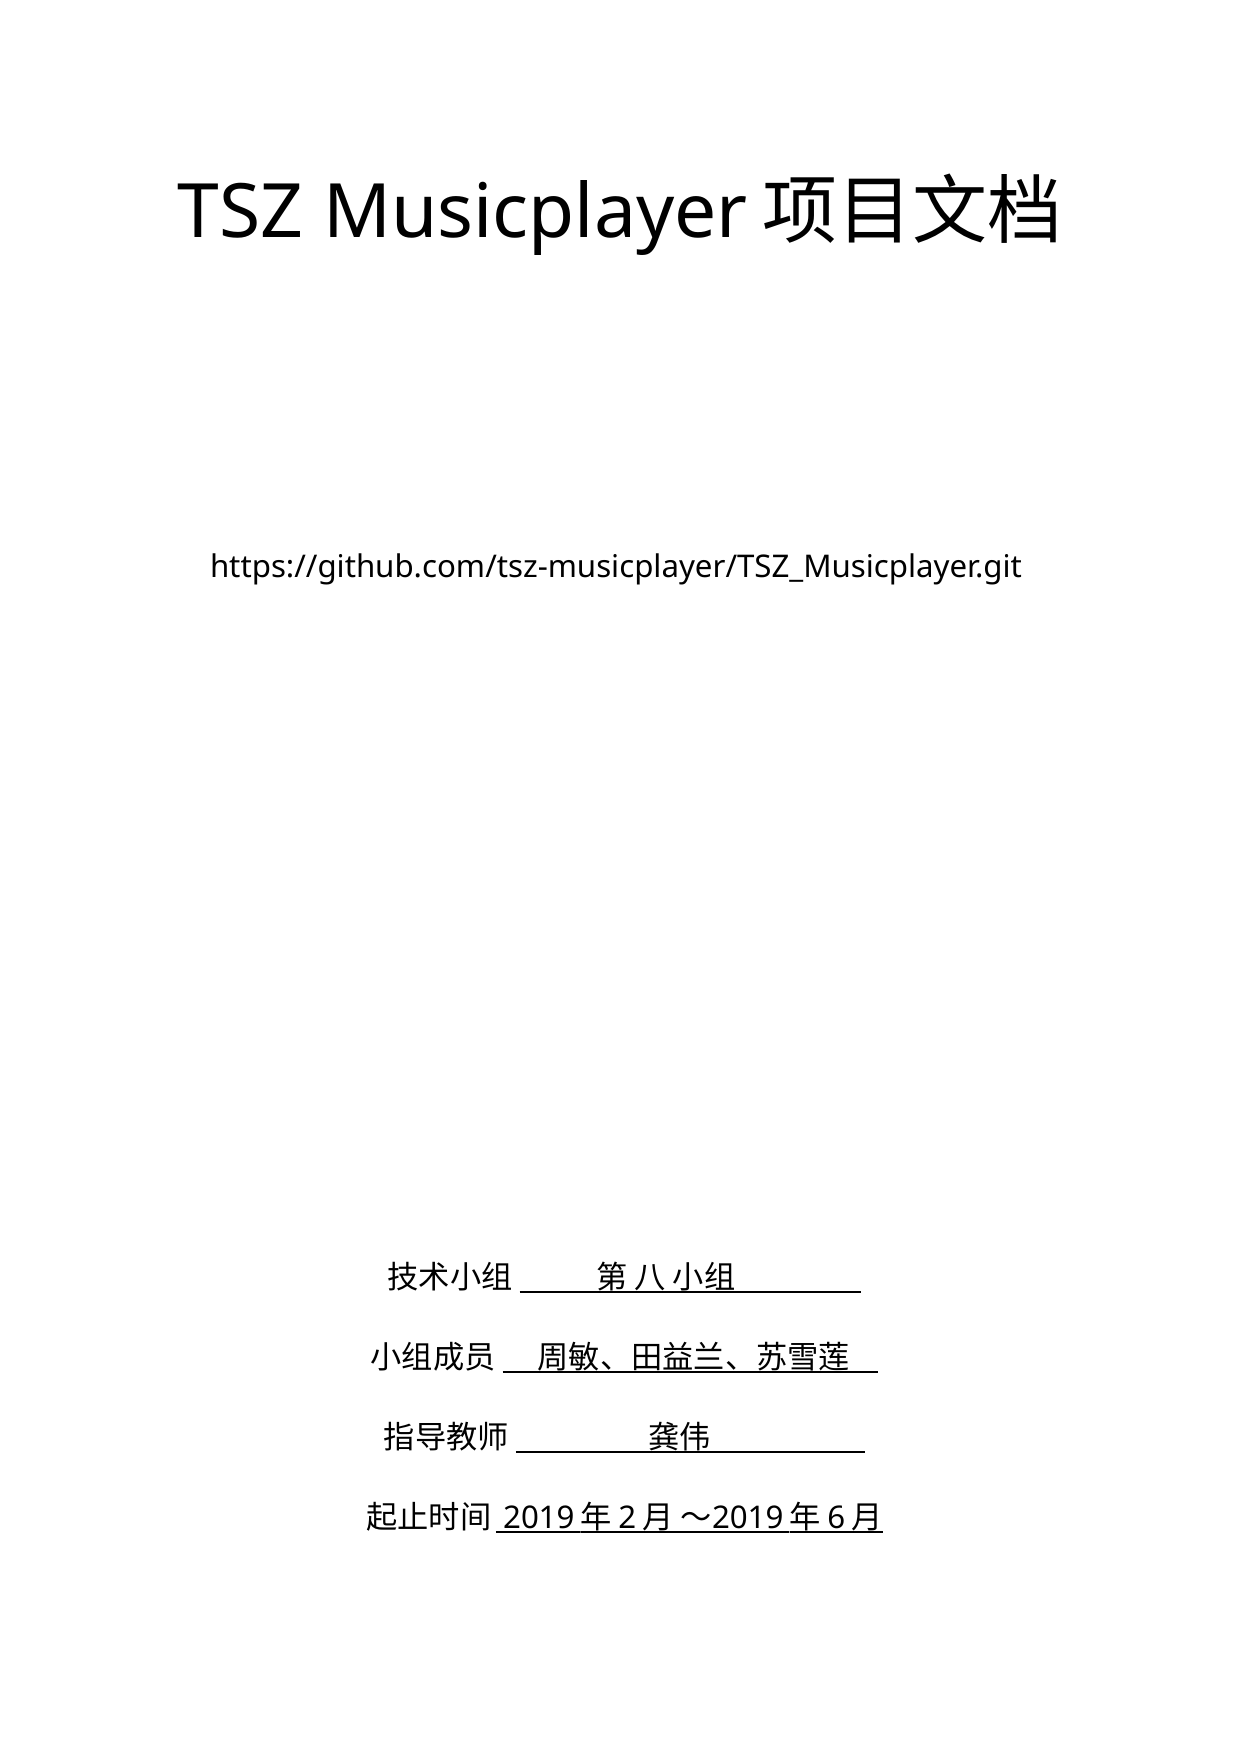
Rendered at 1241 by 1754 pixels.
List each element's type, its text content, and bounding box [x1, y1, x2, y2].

text TSZ Musicplayer项目文档 [118, 151, 1122, 259]
text 指导教师 龚伟 [118, 1412, 1122, 1457]
text 技术小组 第 八 小组 [118, 1252, 1122, 1297]
text 起止时间 2019年2月 ～2019年6月 [118, 1492, 1122, 1537]
text 小组成员 周敏、田益兰、苏雪莲 [118, 1332, 1122, 1377]
text https://github.com/tsz-musicplayer/TSZ_Musicplayer.git [118, 544, 1122, 586]
